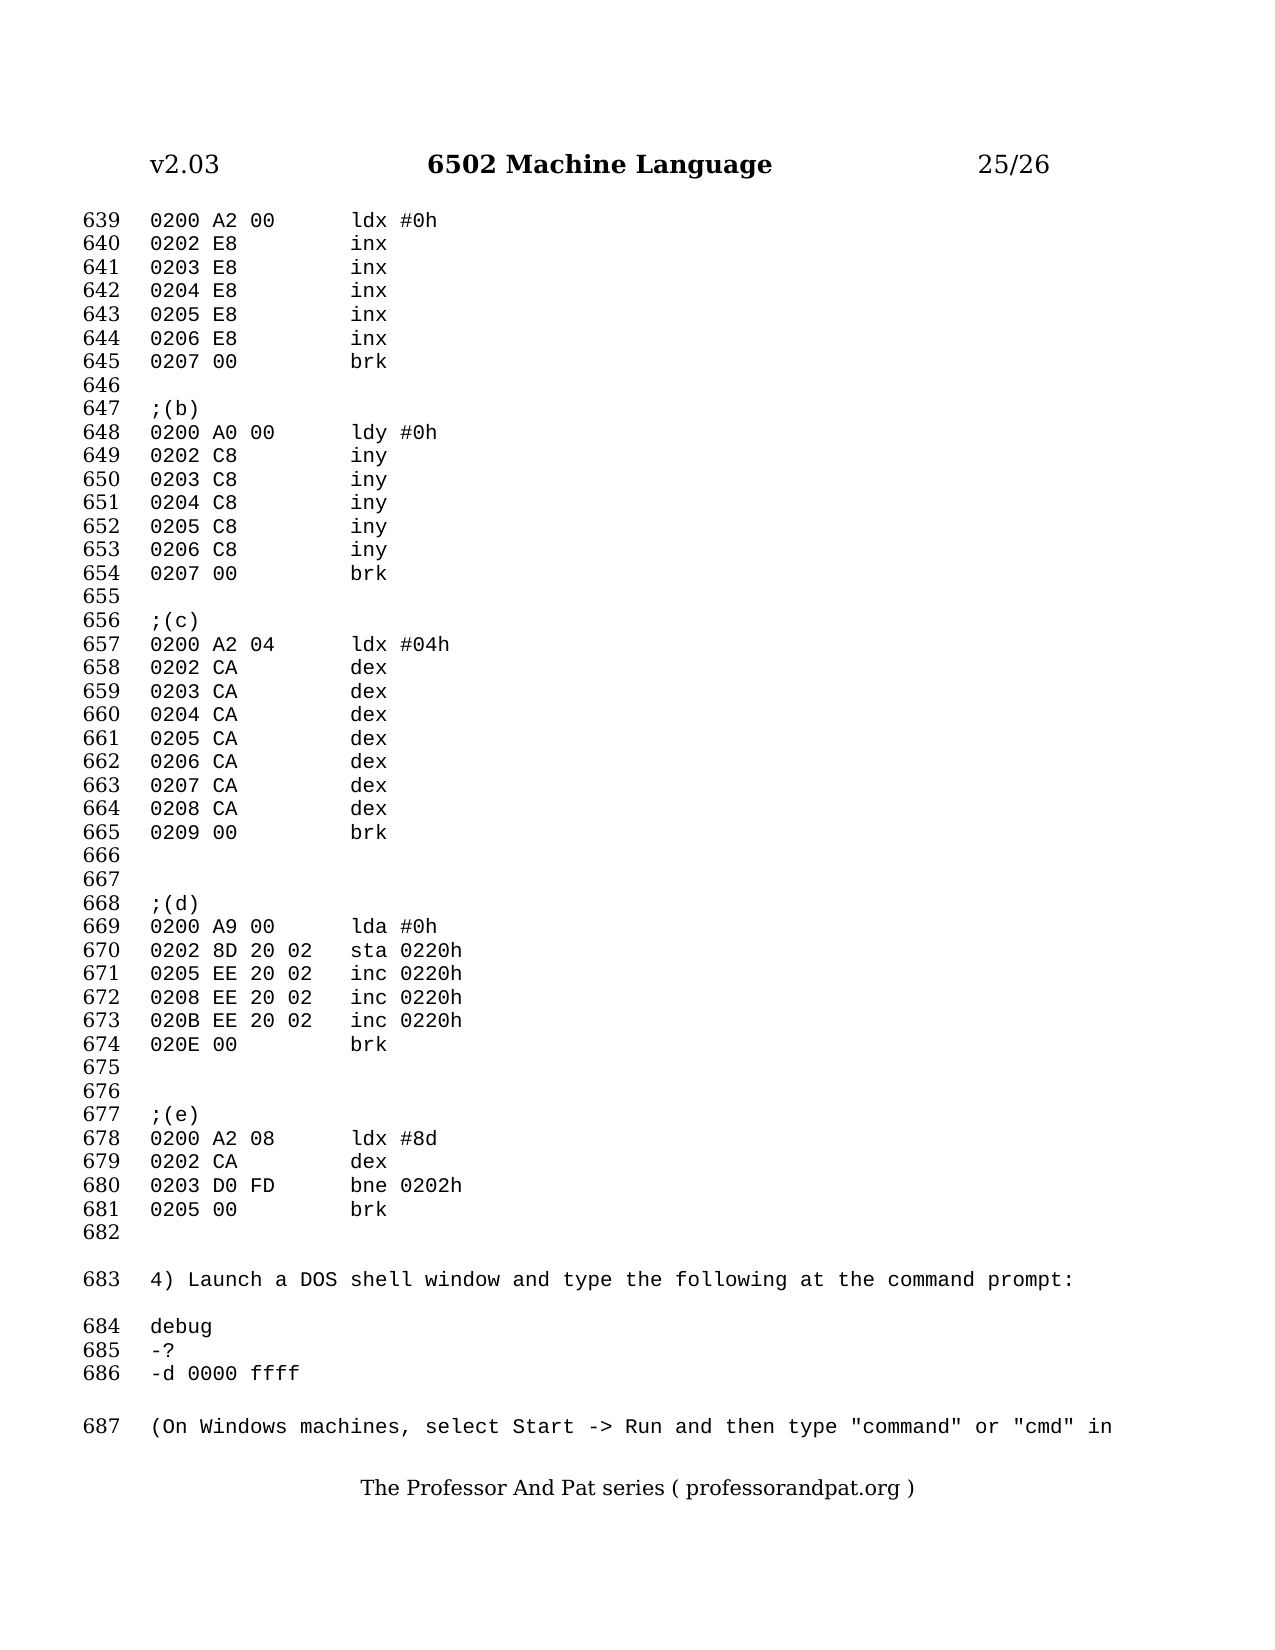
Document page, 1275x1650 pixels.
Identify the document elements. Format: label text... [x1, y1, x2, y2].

text 0200 A0 00 ldy #0h [150, 422, 1125, 445]
text 0204 CA dex [150, 704, 1125, 728]
text (On Windows machines, select Start -> Run and then type "command" or "cmd" in [150, 1417, 1125, 1440]
text 0200 A2 08 ldx #8d [150, 1128, 1125, 1152]
text 0207 00 brk [150, 351, 1125, 375]
text ;(e) [150, 1104, 1125, 1128]
text 0208 EE 20 02 inc 0220h [150, 987, 1125, 1010]
text 0200 A9 00 lda #0h [150, 916, 1125, 940]
text 0204 E8 inx [150, 281, 1125, 304]
text 0200 A2 04 ldx #04h [150, 634, 1125, 657]
text 0202 CA dex [150, 1152, 1125, 1175]
text 020E 00 brk [150, 1034, 1125, 1057]
text 0204 C8 iny [150, 492, 1125, 516]
text ;(c) [150, 610, 1125, 634]
text 0205 C8 iny [150, 516, 1125, 539]
text 0206 C8 iny [150, 539, 1125, 563]
text 4) Launch a DOS shell window and type the following at the command prompt: [150, 1269, 1125, 1293]
text -d 0000 ffff [150, 1363, 1125, 1387]
text ;(b) [150, 398, 1125, 422]
text 0202 C8 iny [150, 445, 1125, 469]
text 0203 CA dex [150, 681, 1125, 704]
text 0205 EE 20 02 inc 0220h [150, 963, 1125, 987]
text 020B EE 20 02 inc 0220h [150, 1010, 1125, 1034]
text 0205 CA dex [150, 728, 1125, 751]
text -? [150, 1340, 1125, 1363]
text 0203 E8 inx [150, 257, 1125, 281]
text 0208 CA dex [150, 798, 1125, 822]
text 0203 D0 FD bne 0202h [150, 1175, 1125, 1199]
text 0206 CA dex [150, 751, 1125, 775]
text debug [150, 1316, 1125, 1340]
text 0203 C8 iny [150, 469, 1125, 492]
text 0202 8D 20 02 sta 0220h [150, 940, 1125, 963]
text 0207 00 brk [150, 563, 1125, 587]
text 0205 E8 inx [150, 304, 1125, 328]
text 0209 00 brk [150, 822, 1125, 846]
text 0207 CA dex [150, 775, 1125, 798]
text 0202 CA dex [150, 657, 1125, 681]
text 0205 00 brk [150, 1199, 1125, 1222]
text 0200 A2 00 ldx #0h [150, 210, 1125, 233]
text 0202 E8 inx [150, 233, 1125, 257]
text 0206 E8 inx [150, 328, 1125, 351]
text ;(d) [150, 893, 1125, 916]
